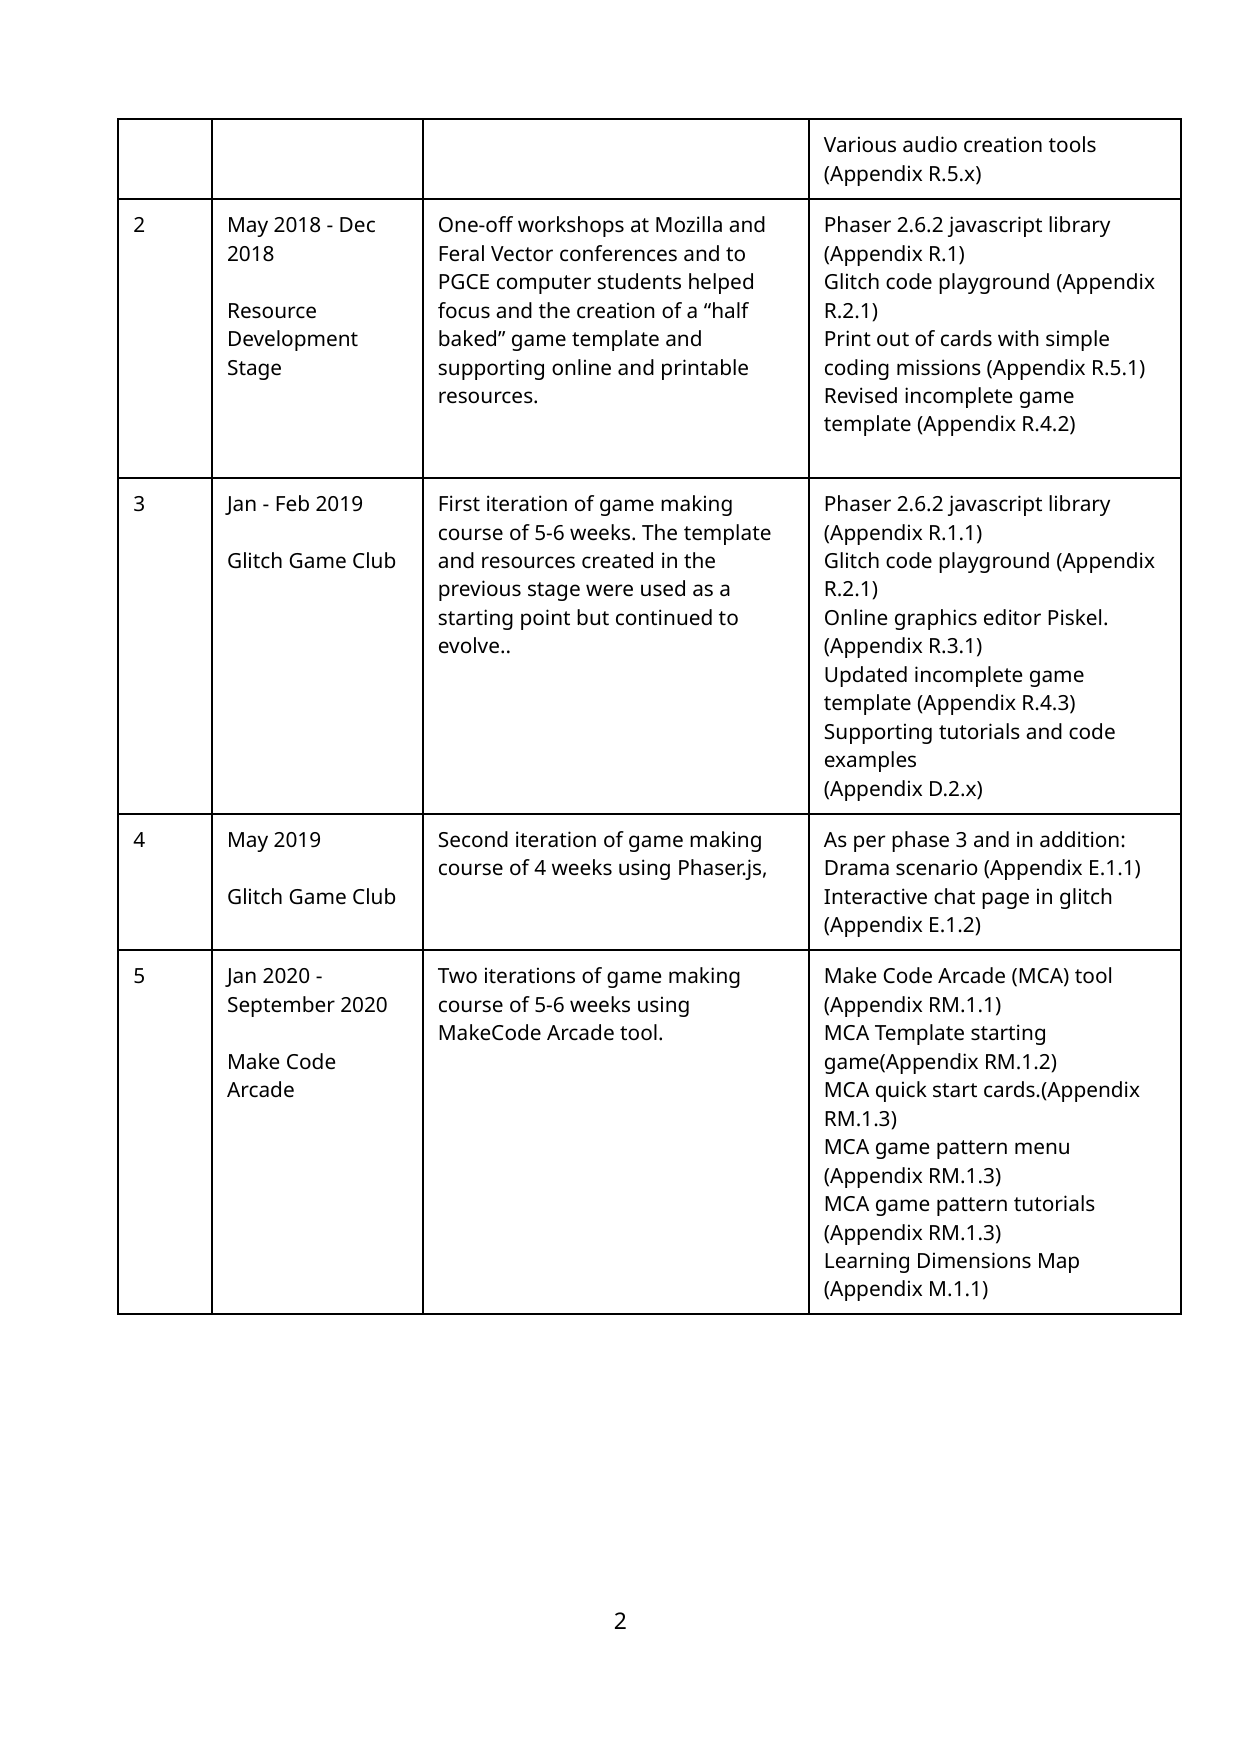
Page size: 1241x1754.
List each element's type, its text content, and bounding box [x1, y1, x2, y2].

table_cell May 2019 Glitch Game Club [213, 815, 422, 949]
table_cell [213, 120, 422, 198]
table_cell Two iterations of game making course of 5-6 weeks using MakeCode Arcade tool. [424, 951, 808, 1313]
table_cell [424, 120, 808, 198]
table_cell As per phase 3 and in addition: Drama scenario (Appendix E.1.1) Interactive chat page in glitch (Appendix E.1.2) [810, 815, 1180, 949]
table_cell Jan - Feb 2019 Glitch Game Club [213, 479, 422, 812]
table_cell Phaser 2.6.2 javascript library (Appendix R.1) Glitch code playground (Appendix R.2.1) Print out of cards with simple coding missions (Appendix R.5.1) Revised incomplete game template (Appendix R.4.2) [810, 200, 1180, 477]
table_cell 2 [119, 200, 211, 477]
table_cell One-off workshops at Mozilla and Feral Vector conferences and to PGCE computer students helped focus and the creation of a “half baked” game template and supporting online and printable resources. [424, 200, 808, 477]
table_cell May 2018 - Dec 2018 Resource Development Stage [213, 200, 422, 477]
table_cell 4 [119, 815, 211, 949]
table_cell 3 [119, 479, 211, 812]
table_cell Jan 2020 - September 2020 Make Code Arcade [213, 951, 422, 1313]
table_cell Phaser 2.6.2 javascript library (Appendix R.1.1) Glitch code playground (Appendix R.2.1) Online graphics editor Piskel.(Appendix R.3.1) Updated incomplete game template (Appendix R.4.3) Supporting tutorials and code examples (Appendix D.2.x) [810, 479, 1180, 812]
table_cell Various audio creation tools (Appendix R.5.x) [810, 120, 1180, 198]
table_cell Make Code Arcade (MCA) tool (Appendix RM.1.1) MCA Template starting game(Appendix RM.1.2) MCA quick start cards.(Appendix RM.1.3) MCA game pattern menu (Appendix RM.1.3) MCA game pattern tutorials (Appendix RM.1.3) Learning Dimensions Map (Appendix M.1.1) [810, 951, 1180, 1313]
table_cell 5 [119, 951, 211, 1313]
table_cell Second iteration of game making course of 4 weeks using Phaser.js, [424, 815, 808, 949]
table_cell First iteration of game making course of 5-6 weeks. The template and resources created in the previous stage were used as a starting point but continued to evolve.. [424, 479, 808, 812]
table_cell [119, 120, 211, 198]
